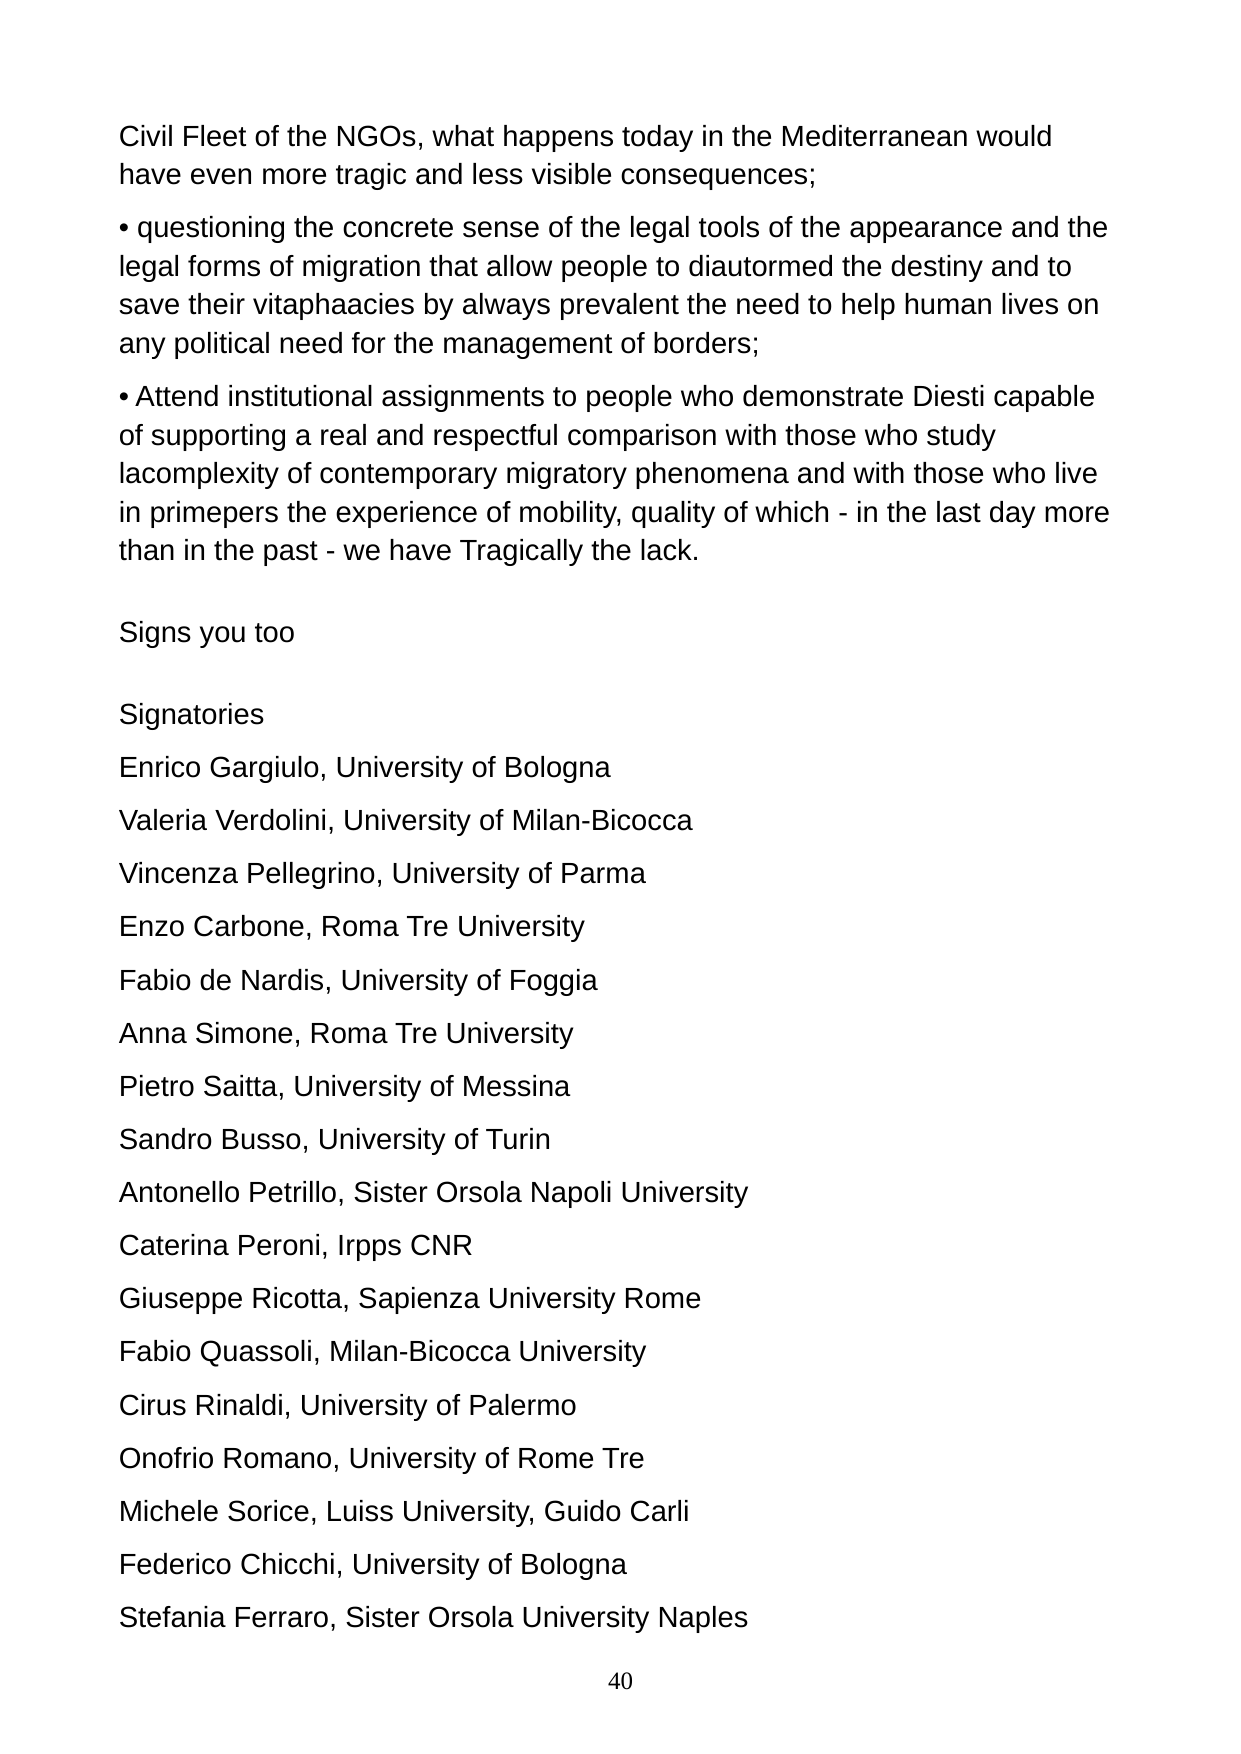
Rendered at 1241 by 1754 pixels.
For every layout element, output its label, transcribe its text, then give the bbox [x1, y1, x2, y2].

text Valeria Verdolini, University of Milan-Bicocca [118, 803, 1122, 837]
text Sandro Busso, University of Turin [118, 1122, 1122, 1155]
text Signatories [118, 697, 1122, 730]
text Vincenza Pellegrino, University of Parma [118, 856, 1122, 890]
text Enrico Gargiulo, University of Bologna [118, 750, 1122, 783]
text Signs you too [118, 615, 1122, 648]
text Caterina Peroni, Irpps CNR [118, 1228, 1122, 1262]
text • Attend institutional assignments to people who demonstrate Diesti capable of supporting a real and respectful comparison with those who study lacomplexity of contemporary migratory phenomena and with those who live in primepers the experience of mobility, quality of which - in the last day more than in the past - we have Tragically the lack. [118, 379, 1122, 567]
text Cirus Rinaldi, University of Palermo [118, 1387, 1122, 1421]
text Federico Chicchi, University of Bologna [118, 1547, 1122, 1580]
text Giuseppe Ricotta, Sapienza University Rome [118, 1281, 1122, 1315]
text Michele Sorice, Luiss University, Guido Carli [118, 1494, 1122, 1527]
text Onofrio Romano, University of Rome Tre [118, 1441, 1122, 1474]
text Fabio de Nardis, University of Foggia [118, 962, 1122, 996]
text • questioning the concrete sense of the legal tools of the appearance and the legal forms of migration that allow people to diautormed the destiny and to save their vitaphaacies by always prevalent the need to help human lives on any political need for the management of borders; [118, 210, 1122, 359]
text Anna Simone, Roma Tre University [118, 1016, 1122, 1049]
text Antonello Petrillo, Sister Orsola Napoli University [118, 1175, 1122, 1208]
text Enzo Carbone, Roma Tre University [118, 909, 1122, 943]
text Civil Fleet of the NGOs, what happens today in the Mediterranean would have even more tragic and less visible consequences; [118, 118, 1122, 191]
text Fabio Quassoli, Milan-Bicocca University [118, 1334, 1122, 1368]
text Pietro Saitta, University of Messina [118, 1069, 1122, 1102]
text Stefania Ferraro, Sister Orsola University Naples [118, 1600, 1122, 1633]
